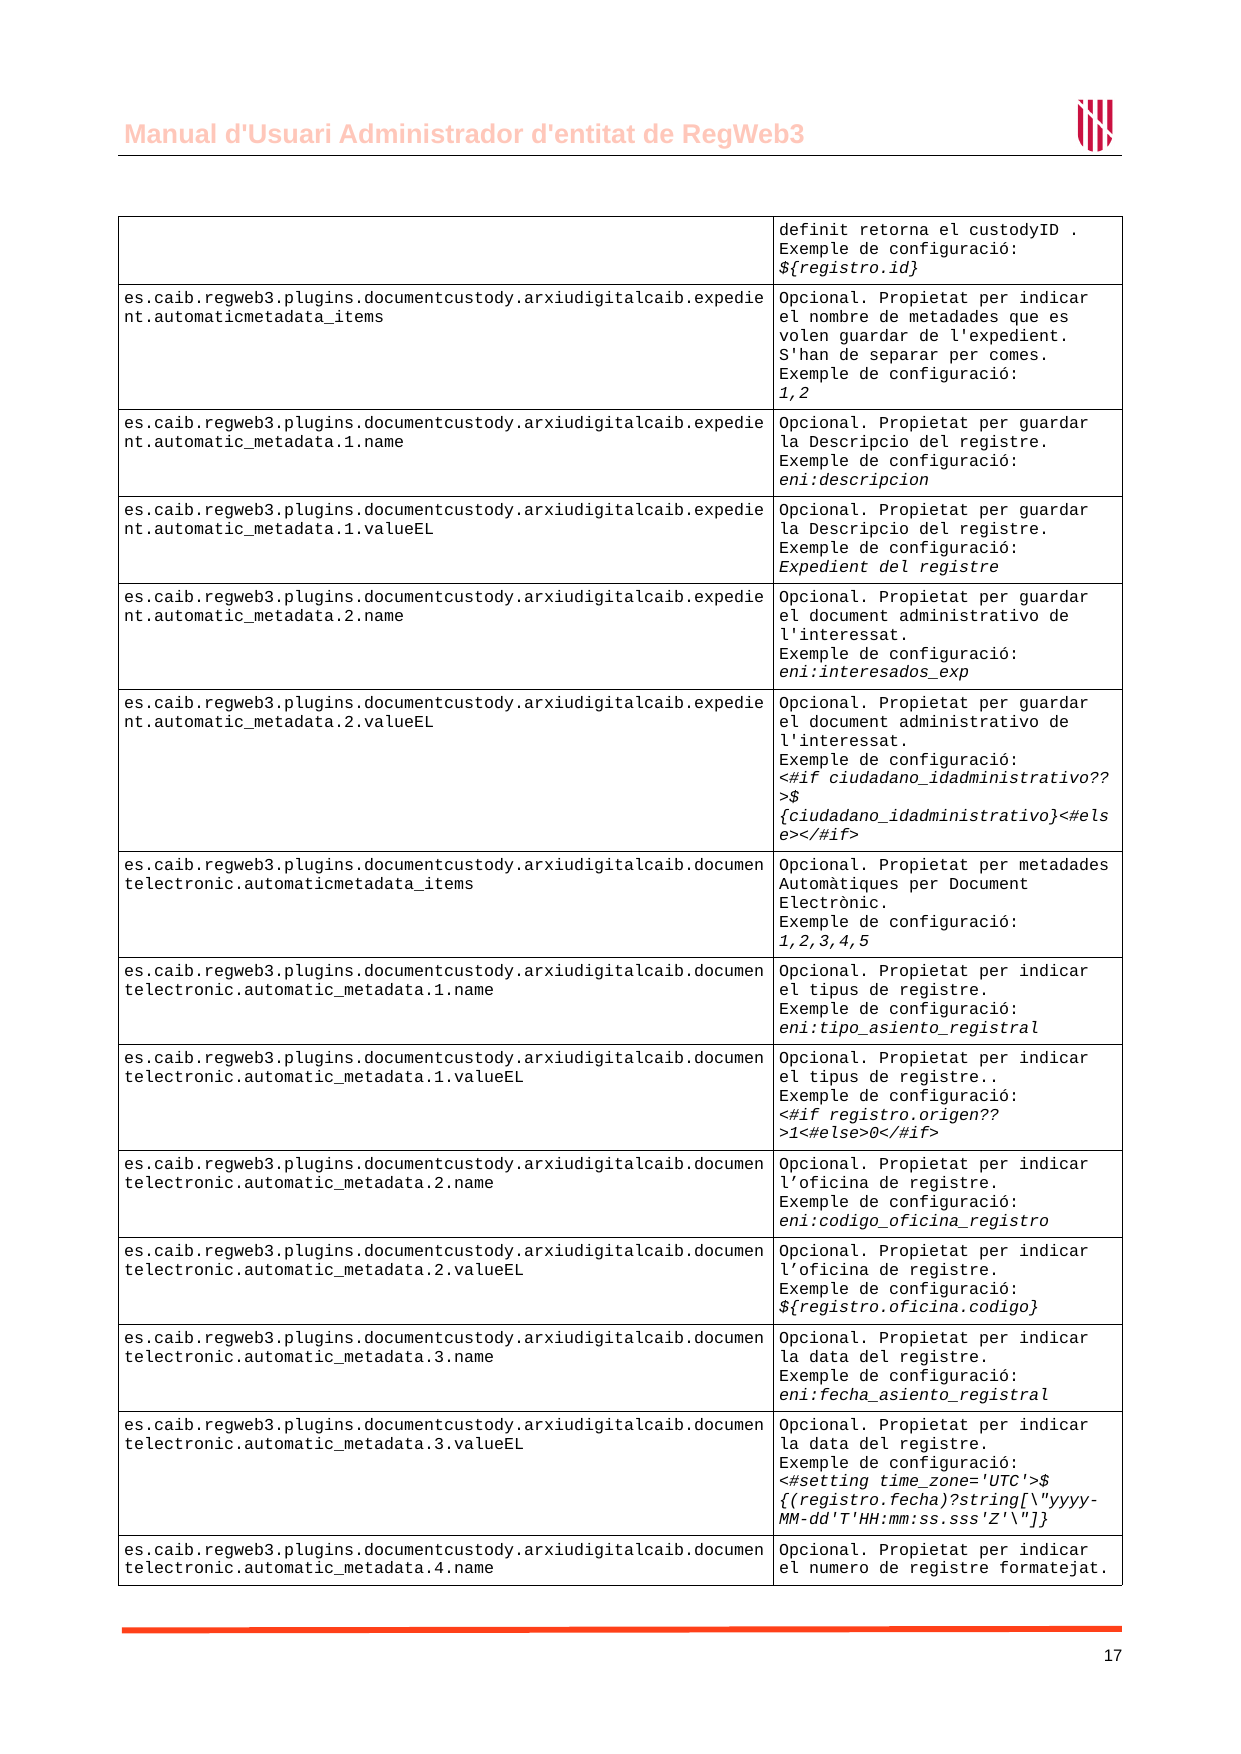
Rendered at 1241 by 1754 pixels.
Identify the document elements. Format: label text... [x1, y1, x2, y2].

table_cell Opcional. Propietat per guardar la Descripcio del registre. Exemple de configuració: eni:descripcion [774, 410, 1122, 496]
table_cell Opcional. Propietat per indicar el tipus de registre. Exemple de configuració: eni:tipo_asiento_registral [774, 958, 1122, 1044]
table_cell Opcional. Propietat per metadades Automàtiques per Document Electrònic. Exemple de configuració: 1,2,3,4,5 [774, 852, 1122, 957]
table_cell es.caib.regweb3.plugins.documentcustody.arxiudigitalcaib.expedient.automatic_metadata.1.name [119, 410, 773, 496]
table_cell Opcional. Propietat per indicar el tipus de registre.. Exemple de configuració: <#if registro.origen??>1<#else>0</#if> [774, 1045, 1122, 1150]
table_cell es.caib.regweb3.plugins.documentcustody.arxiudigitalcaib.documentelectronic.automatic_metadata.2.valueEL [119, 1238, 773, 1324]
table_cell Opcional. Propietat per indicar l’oficina de registre. Exemple de configuració: ${registro.oficina.codigo} [774, 1238, 1122, 1324]
table_cell Opcional. Propietat per indicar la data del registre. Exemple de configuració: <#setting time_zone='UTC'>${(registro.fecha)?string[\"yyyy-MM-dd'T'HH:mm:ss.sss'Z'\"]} [774, 1412, 1122, 1535]
table_cell [119, 217, 773, 284]
table_cell Opcional. Propietat per indicar el numero de registre formatejat. [774, 1536, 1122, 1584]
picture [1075, 97, 1115, 153]
table_cell es.caib.regweb3.plugins.documentcustody.arxiudigitalcaib.documentelectronic.automatic_metadata.2.name [119, 1151, 773, 1237]
table_cell es.caib.regweb3.plugins.documentcustody.arxiudigitalcaib.documentelectronic.automaticmetadata_items [119, 852, 773, 957]
table_cell es.caib.regweb3.plugins.documentcustody.arxiudigitalcaib.documentelectronic.automatic_metadata.1.name [119, 958, 773, 1044]
table_cell Opcional. Propietat per guardar la Descripcio del registre. Exemple de configuració: Expedient del registre [774, 497, 1122, 583]
table_cell Opcional. Propietat per indicar la data del registre. Exemple de configuració: eni:fecha_asiento_registral [774, 1325, 1122, 1411]
table_cell es.caib.regweb3.plugins.documentcustody.arxiudigitalcaib.expedient.automatic_metadata.2.valueEL [119, 690, 773, 851]
table_cell es.caib.regweb3.plugins.documentcustody.arxiudigitalcaib.expedient.automaticmetadata_items [119, 285, 773, 409]
table_cell Opcional. Propietat per guardar el document administrativo de l'interessat. Exemple de configuració: <#if ciudadano_idadministrativo?? >${ciudadano_idadministrativo}<#else></#if> [774, 690, 1122, 851]
table_cell es.caib.regweb3.plugins.documentcustody.arxiudigitalcaib.expedient.automatic_metadata.1.valueEL [119, 497, 773, 583]
table_cell definit retorna el custodyID . Exemple de configuració: ${registro.id} [774, 217, 1122, 284]
table_cell Opcional. Propietat per indicar el nombre de metadades que es volen guardar de l'expedient. S'han de separar per comes. Exemple de configuració: 1,2 [774, 285, 1122, 409]
table_cell es.caib.regweb3.plugins.documentcustody.arxiudigitalcaib.documentelectronic.automatic_metadata.3.valueEL [119, 1412, 773, 1535]
table_cell es.caib.regweb3.plugins.documentcustody.arxiudigitalcaib.expedient.automatic_metadata.2.name [119, 584, 773, 689]
table_cell es.caib.regweb3.plugins.documentcustody.arxiudigitalcaib.documentelectronic.automatic_metadata.3.name [119, 1325, 773, 1411]
table_cell es.caib.regweb3.plugins.documentcustody.arxiudigitalcaib.documentelectronic.automatic_metadata.1.valueEL [119, 1045, 773, 1150]
table_cell es.caib.regweb3.plugins.documentcustody.arxiudigitalcaib.documentelectronic.automatic_metadata.4.name [119, 1536, 773, 1584]
table_cell Opcional. Propietat per guardar el document administrativo de l'interessat. Exemple de configuració: eni:interesados_exp [774, 584, 1122, 689]
table_cell Opcional. Propietat per indicar l’oficina de registre. Exemple de configuració: eni:codigo_oficina_registro [774, 1151, 1122, 1237]
